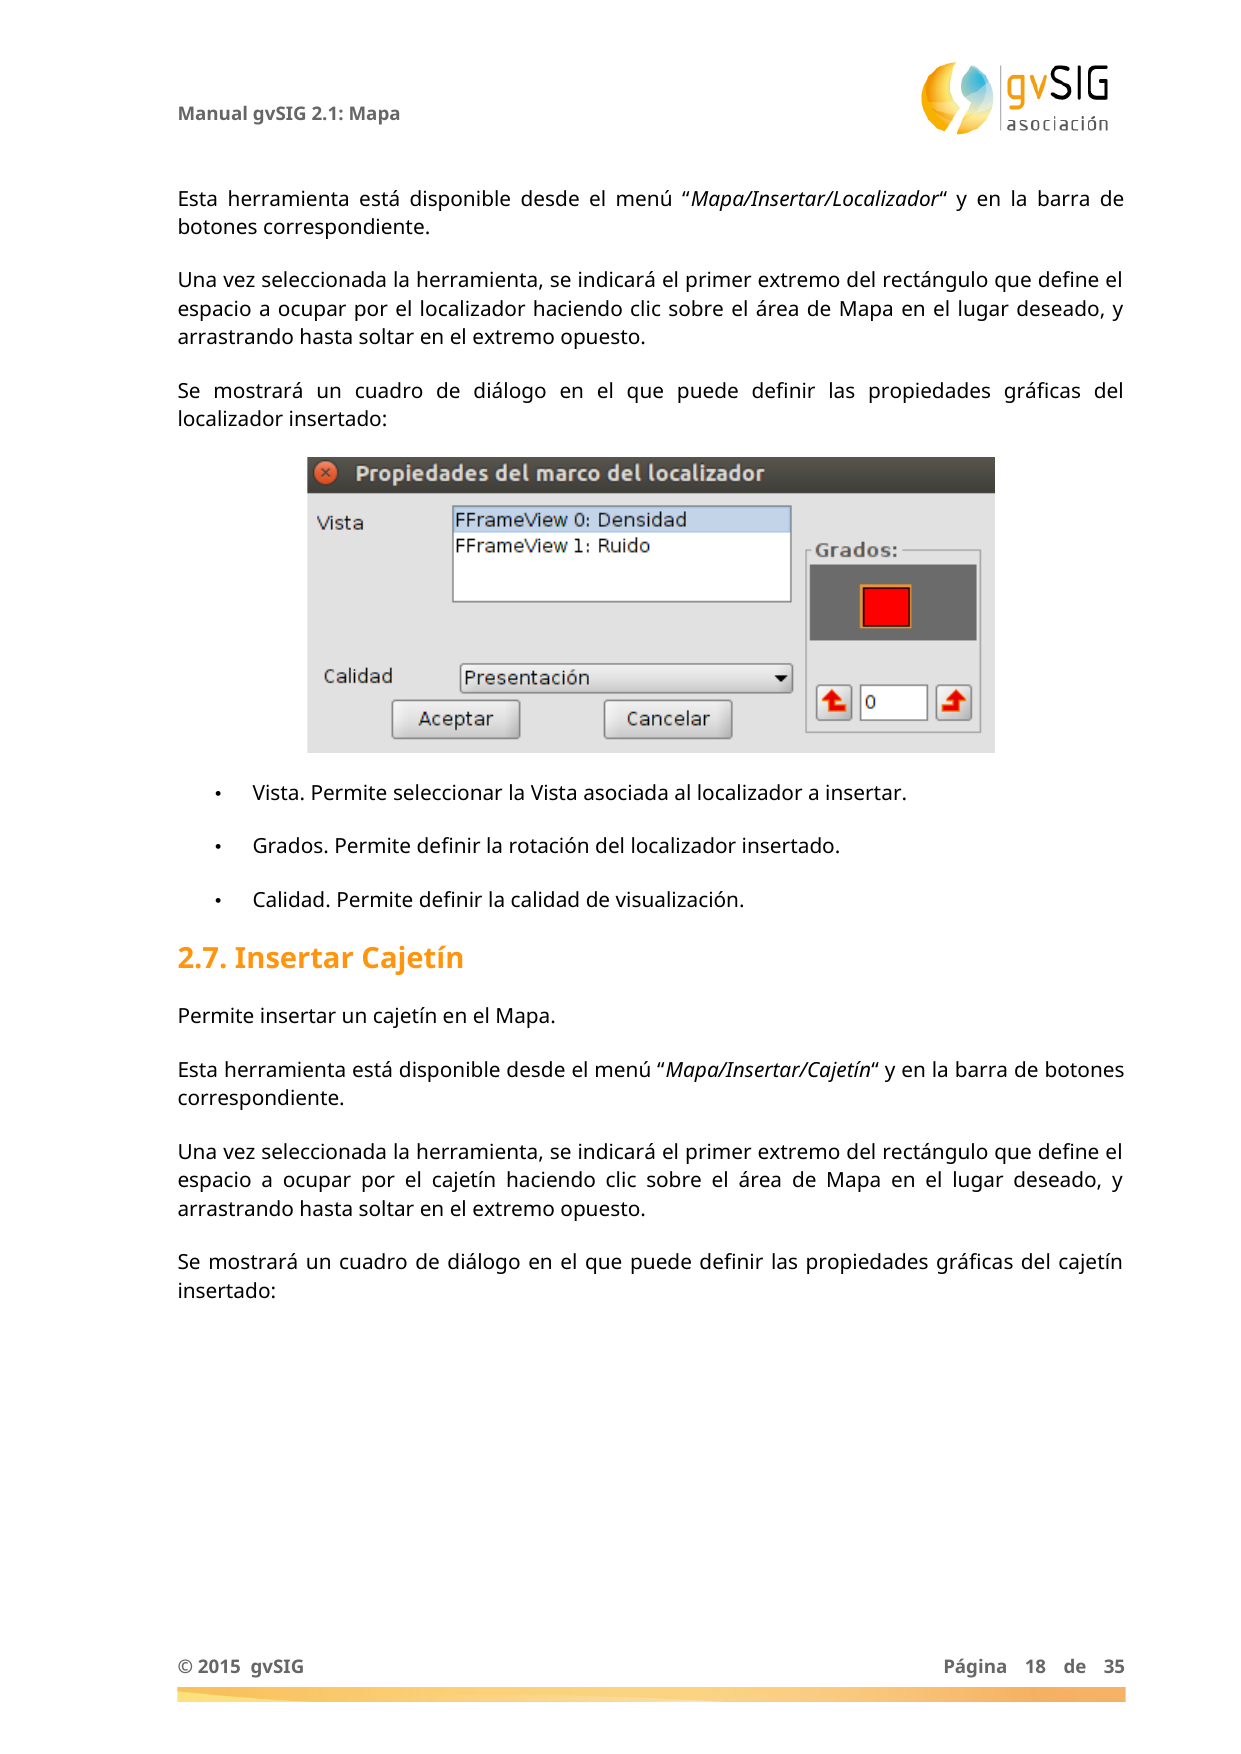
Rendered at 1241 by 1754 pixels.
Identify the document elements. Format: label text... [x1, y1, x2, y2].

list Grados. Permite definir la rotación del localizador insertado. [215, 831, 1125, 860]
text Esta herramienta está disponible desde el menú “Mapa/Insertar/Localizador“ y en la barra de botones correspondiente. [177, 184, 1125, 241]
picture [177, 1687, 1126, 1702]
list Vista. Permite seleccionar la Vista asociada al localizador a insertar. [215, 778, 1125, 806]
text Una vez seleccionada la herramienta, se indicará el primer extremo del rectángulo que define el espacio a ocupar por el cajetín haciendo clic sobre el área de Mapa en el lugar deseado, y arrastrando hasta soltar en el extremo opuesto. [177, 1137, 1125, 1222]
picture [307, 457, 995, 753]
picture [902, 47, 1122, 148]
text Una vez seleccionada la herramienta, se indicará el primer extremo del rectángulo que define el espacio a ocupar por el localizador haciendo clic sobre el área de Mapa en el lugar deseado, y arrastrando hasta soltar en el extremo opuesto. [177, 266, 1125, 351]
subtitle 2.7. Insertar Cajetín [177, 937, 1125, 977]
text Esta herramienta está disponible desde el menú “Mapa/Insertar/Cajetín“ y en la barra de botones correspondiente. [177, 1055, 1125, 1112]
list Calidad. Permite definir la calidad de visualización. [215, 885, 1125, 913]
text Permite insertar un cajetín en el Mapa. [177, 1002, 1125, 1030]
text Se mostrará un cuadro de diálogo en el que puede definir las propiedades gráficas del localizador insertado: [177, 376, 1125, 433]
text Se mostrará un cuadro de diálogo en el que puede definir las propiedades gráficas del cajetín insertado: [177, 1247, 1125, 1304]
